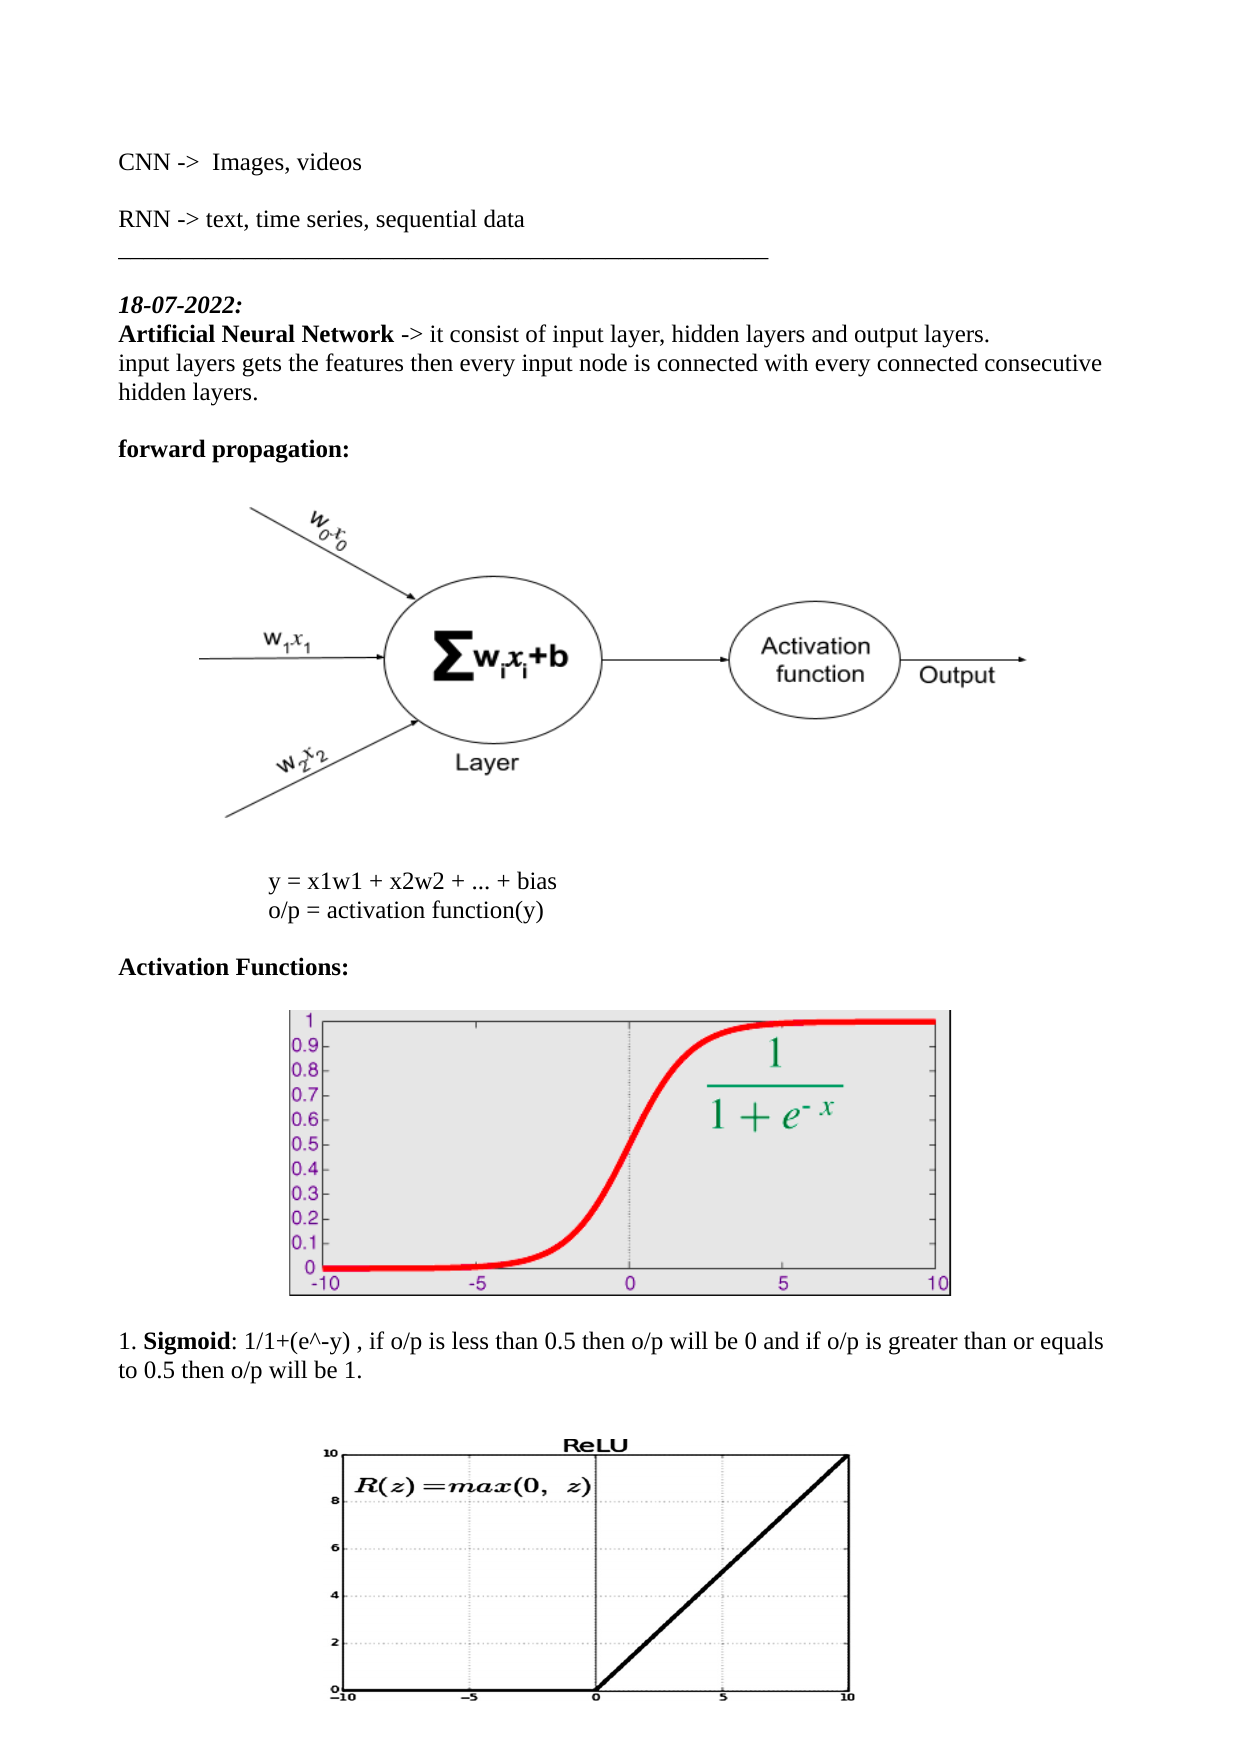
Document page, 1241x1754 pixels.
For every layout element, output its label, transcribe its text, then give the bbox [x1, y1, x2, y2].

text input layers gets the features then every input node is connected with every connected consecutive hidden layers. [118, 348, 1122, 406]
text RNN -> text, time series, sequential data [118, 204, 1122, 233]
text o/p = activation function(y) [118, 895, 1122, 924]
text y = x1w1 + x2w2 + ... + bias [118, 866, 1122, 895]
text Activation Functions: [118, 952, 1122, 981]
text 1. Sigmoid: 1/1+(e^-y) , if o/p is less than 0.5 then o/p will be 0 and if o/p is greater than or equals to 0.5 then o/p will be 1. [118, 1326, 1122, 1384]
text ____________________________________________________ [118, 233, 1122, 262]
text Artificial Neural Network -> it consist of input layer, hidden layers and output layers. [118, 319, 1122, 348]
picture [289, 1010, 952, 1296]
text 18-07-2022: [118, 291, 1122, 319]
text CNN -> Images, videos [118, 147, 1122, 176]
text forward propagation: [118, 434, 1122, 463]
picture [322, 1439, 855, 1701]
picture [199, 491, 1042, 838]
